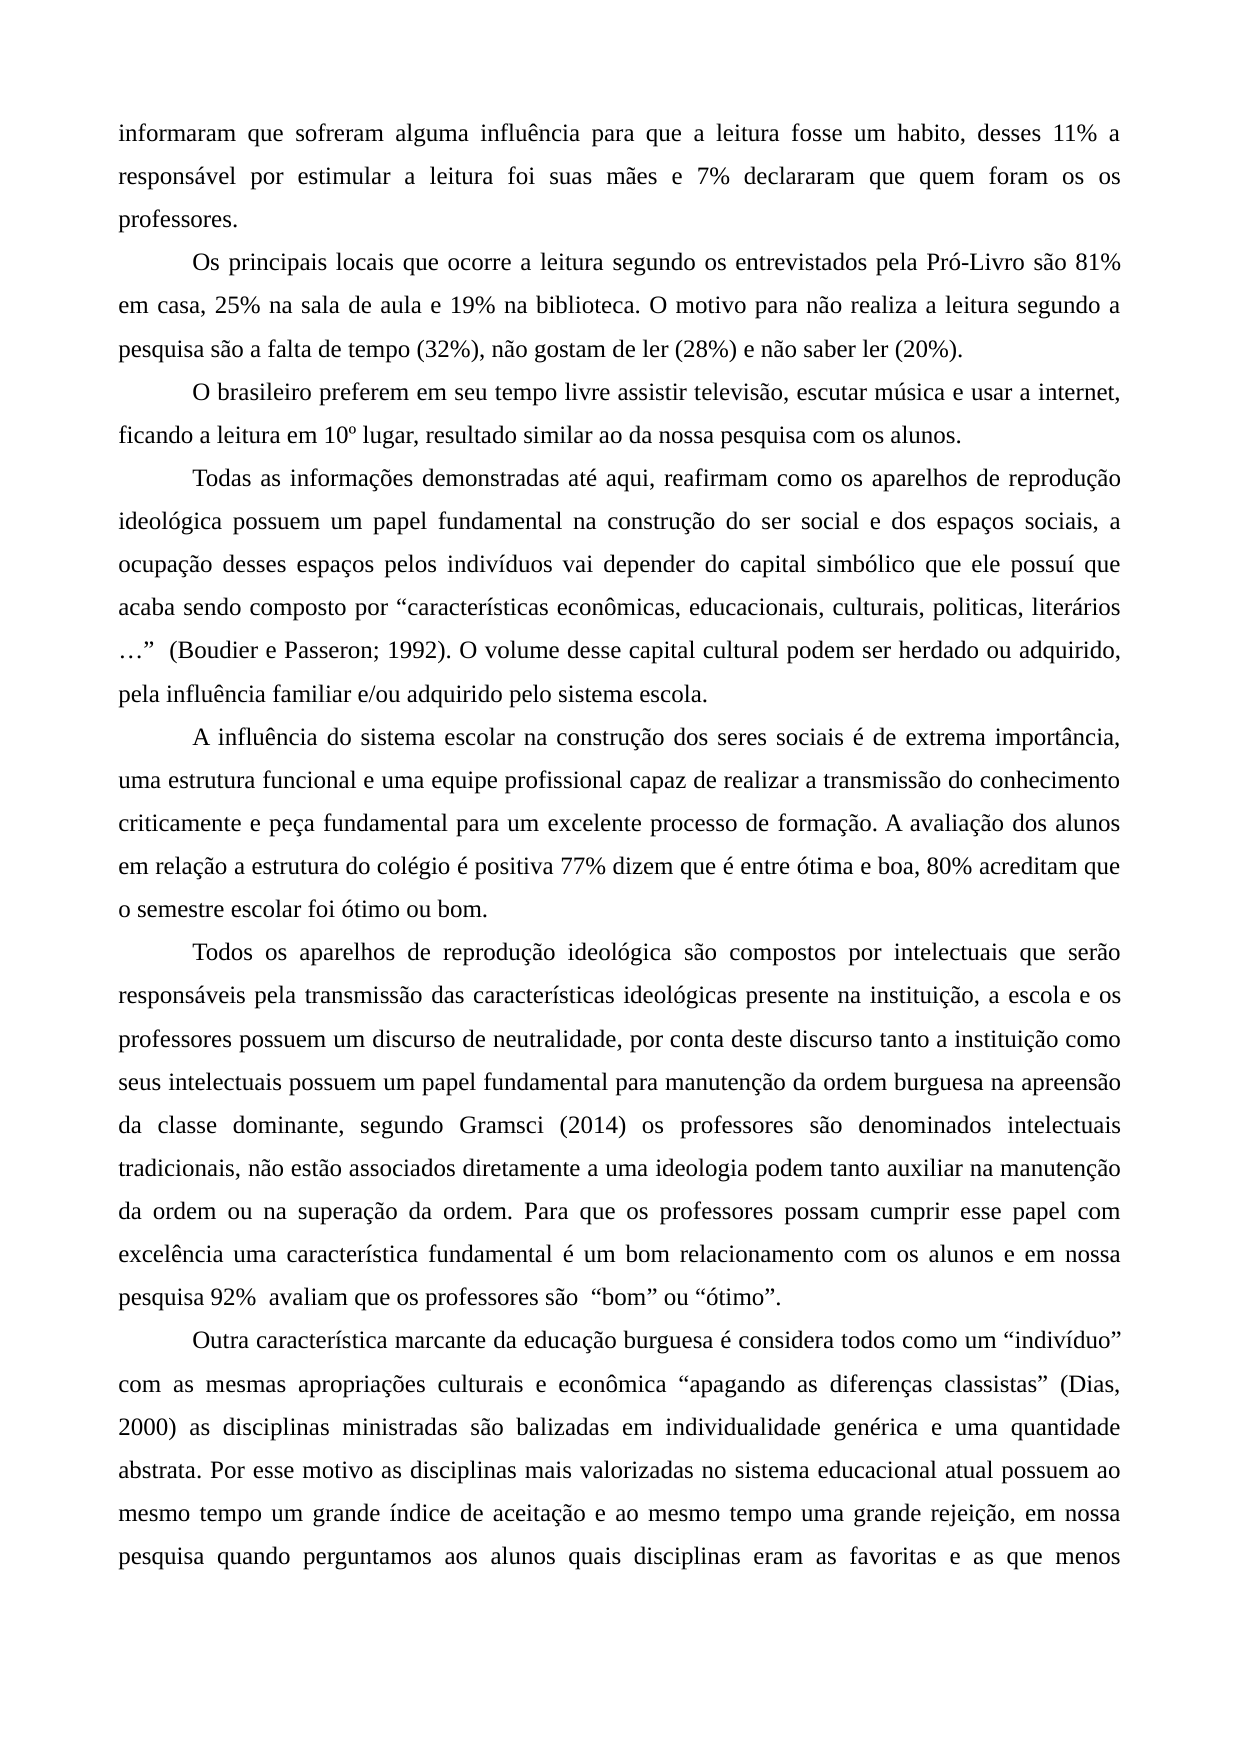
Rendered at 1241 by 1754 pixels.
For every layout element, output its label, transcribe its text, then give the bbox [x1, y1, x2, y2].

text Todas as informações demonstradas até aqui, reafirmam como os aparelhos de reprodução ideológica possuem um papel fundamental na construção do ser social e dos espaços sociais, a ocupação desses espaços pelos indivíduos vai depender do capital simbólico que ele possuí que acaba sendo composto por “características econômicas, educacionais, culturais, politicas, literários …” (Boudier e Passeron; 1992). O volume desse capital cultural podem ser herdado ou adquirido, pela influência familiar e/ou adquirido pelo sistema escola. [118, 463, 1122, 707]
text Outra característica marcante da educação burguesa é considera todos como um “indivíduo” com as mesmas apropriações culturais e econômica “apagando as diferenças classistas” (Dias, 2000) as disciplinas ministradas são balizadas em individualidade genérica e uma quantidade abstrata. Por esse motivo as disciplinas mais valorizadas no sistema educacional atual possuem ao mesmo tempo um grande índice de aceitação e ao mesmo tempo uma grande rejeição, em nossa pesquisa quando perguntamos aos alunos quais disciplinas eram as favoritas e as que menos [118, 1326, 1122, 1570]
text Os principais locais que ocorre a leitura segundo os entrevistados pela Pró-Livro são 81% em casa, 25% na sala de aula e 19% na biblioteca. O motivo para não realiza a leitura segundo a pesquisa são a falta de tempo (32%), não gostam de ler (28%) e não saber ler (20%). [118, 247, 1122, 362]
text informaram que sofreram alguma influência para que a leitura fosse um habito, desses 11% a responsável por estimular a leitura foi suas mães e 7% declararam que quem foram os os professores. [118, 118, 1122, 233]
text O brasileiro preferem em seu tempo livre assistir televisão, escutar música e usar a internet, ficando a leitura em 10º lugar, resultado similar ao da nossa pesquisa com os alunos. [118, 377, 1122, 449]
text Todos os aparelhos de reprodução ideológica são compostos por intelectuais que serão responsáveis pela transmissão das características ideológicas presente na instituição, a escola e os professores possuem um discurso de neutralidade, por conta deste discurso tanto a instituição como seus intelectuais possuem um papel fundamental para manutenção da ordem burguesa na apreensão da classe dominante, segundo Gramsci (2014) os professores são denominados intelectuais tradicionais, não estão associados diretamente a uma ideologia podem tanto auxiliar na manutenção da ordem ou na superação da ordem. Para que os professores possam cumprir esse papel com excelência uma característica fundamental é um bom relacionamento com os alunos e em nossa pesquisa 92% avaliam que os professores são “bom” ou “ótimo”. [118, 937, 1122, 1311]
text A influência do sistema escolar na construção dos seres sociais é de extrema importância, uma estrutura funcional e uma equipe profissional capaz de realizar a transmissão do conhecimento criticamente e peça fundamental para um excelente processo de formação. A avaliação dos alunos em relação a estrutura do colégio é positiva 77% dizem que é entre ótima e boa, 80% acreditam que o semestre escolar foi ótimo ou bom. [118, 722, 1122, 923]
